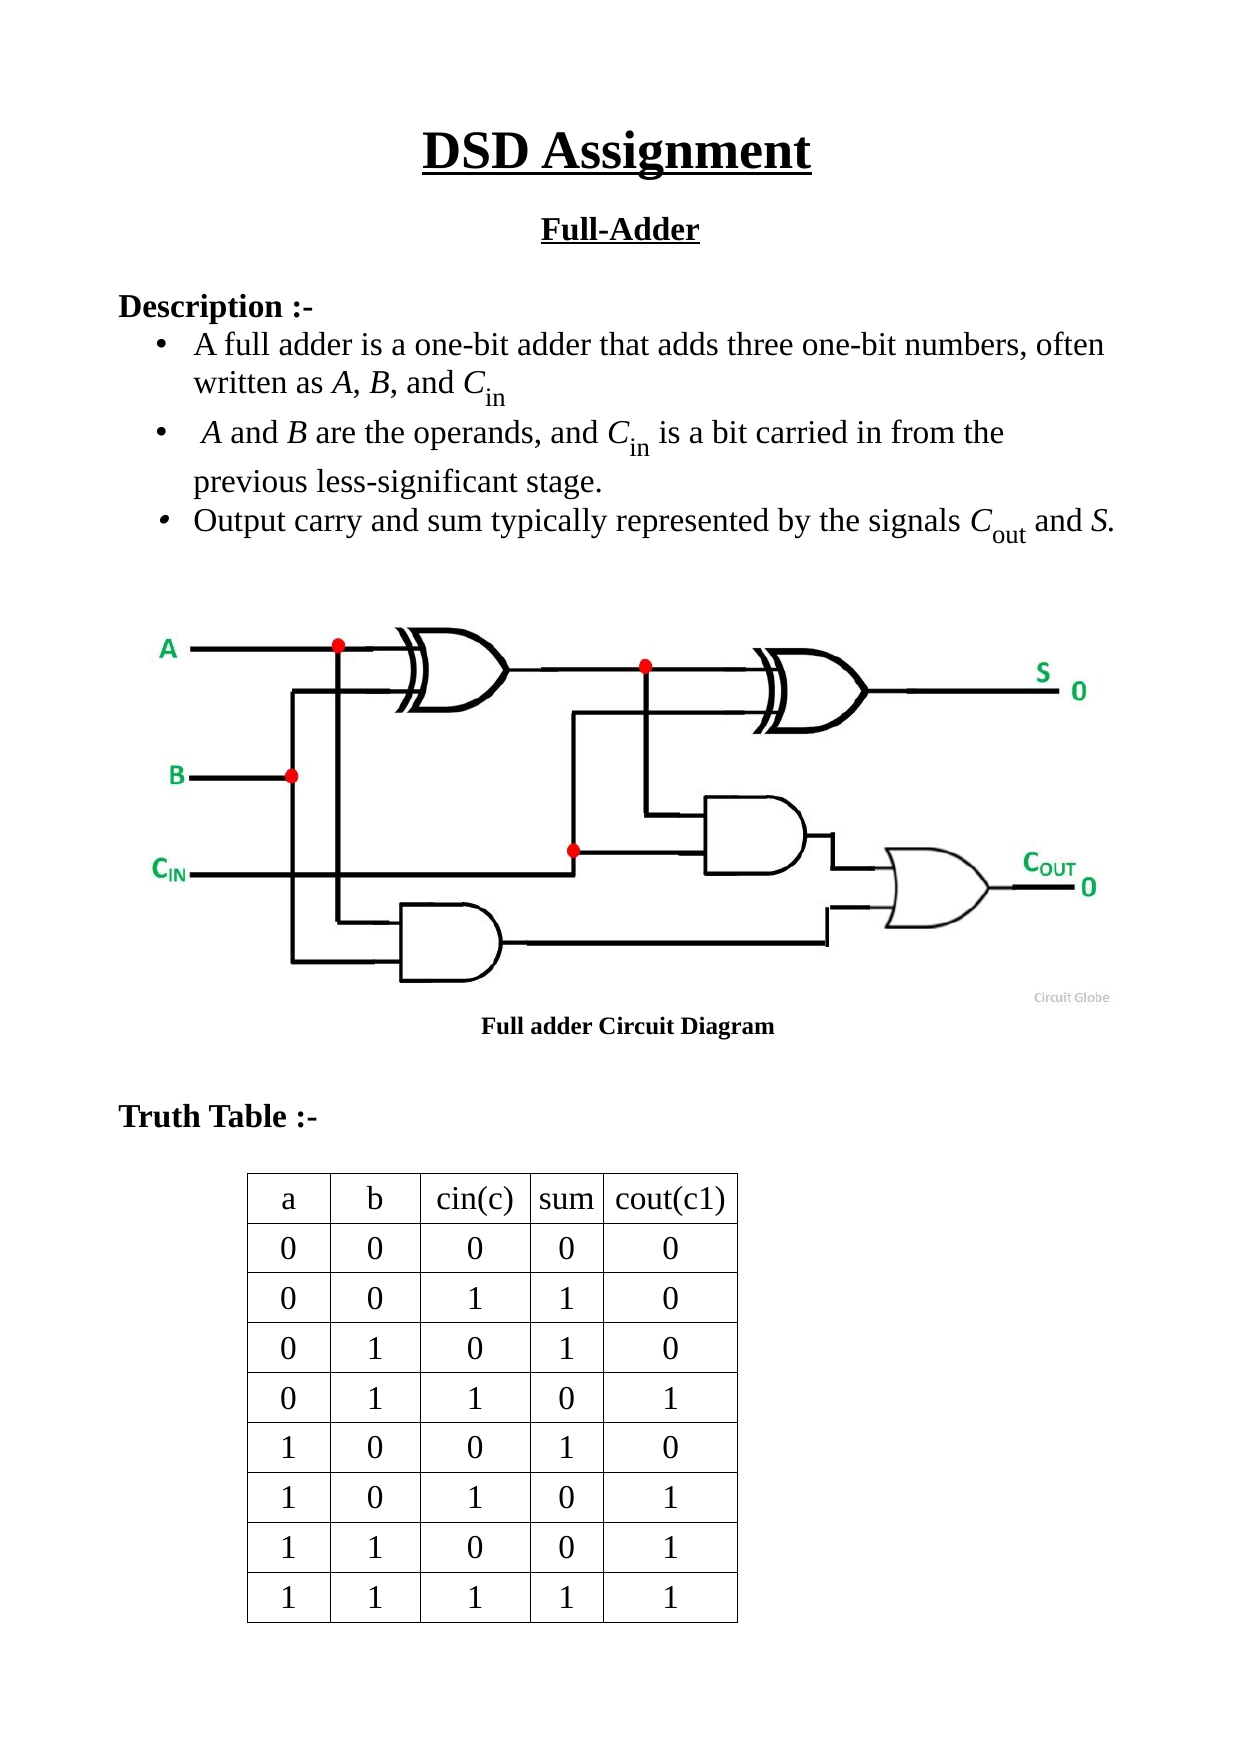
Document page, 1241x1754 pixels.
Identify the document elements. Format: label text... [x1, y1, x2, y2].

table_cell 1 [604, 1373, 737, 1422]
list Output carry and sum typically represented by the signals Cout and S. [156, 500, 1122, 549]
text Truth Table :- [118, 1096, 1122, 1134]
table_cell 1 [421, 1373, 530, 1422]
table_cell 0 [248, 1273, 330, 1322]
list A and B are the operands, and Cin is a bit carried in from the previous less-significant stage. [156, 412, 1122, 500]
table_cell 1 [331, 1573, 420, 1622]
text Full-Adder [118, 209, 1122, 247]
text DSD Assignment [118, 118, 1122, 180]
table_cell 1 [531, 1573, 603, 1622]
table_cell 1 [421, 1573, 530, 1622]
table_header sum [531, 1174, 603, 1222]
table_header cout(c1) [604, 1174, 737, 1222]
table_cell 1 [531, 1323, 603, 1372]
table_cell 0 [531, 1523, 603, 1572]
table_cell 0 [531, 1224, 603, 1272]
table_cell 0 [248, 1373, 330, 1422]
table_cell 1 [248, 1523, 330, 1572]
table_cell 1 [604, 1523, 737, 1572]
table_cell 0 [421, 1224, 530, 1272]
table_cell 1 [331, 1523, 420, 1572]
table_cell 0 [604, 1224, 737, 1272]
table_cell 1 [421, 1473, 530, 1522]
table_cell 0 [248, 1224, 330, 1272]
table_cell 1 [248, 1423, 330, 1472]
table_cell 0 [604, 1323, 737, 1372]
table_cell 1 [531, 1423, 603, 1472]
text Description :- [118, 286, 1122, 324]
table_cell 1 [248, 1473, 330, 1522]
table_cell 0 [331, 1473, 420, 1522]
table_cell 1 [604, 1573, 737, 1622]
table_header b [331, 1174, 420, 1222]
table_cell 0 [331, 1423, 420, 1472]
list A full adder is a one-bit adder that adds three one-bit numbers, often written as A, B, and Cin [156, 324, 1122, 412]
table_cell 1 [531, 1273, 603, 1322]
table_cell 0 [331, 1273, 420, 1322]
table_cell 0 [604, 1273, 737, 1322]
picture [118, 587, 1123, 1020]
table_header a [248, 1174, 330, 1222]
table_cell 0 [248, 1323, 330, 1372]
table_cell 0 [531, 1473, 603, 1522]
table_cell 0 [331, 1224, 420, 1272]
table_cell 0 [421, 1423, 530, 1472]
table_cell 1 [421, 1273, 530, 1322]
table_cell 0 [531, 1373, 603, 1422]
table_cell 1 [331, 1323, 420, 1372]
table_header cin(c) [421, 1174, 530, 1222]
table_cell 1 [604, 1473, 737, 1522]
table_cell 0 [421, 1523, 530, 1572]
table_cell 1 [331, 1373, 420, 1422]
table_cell 0 [604, 1423, 737, 1472]
table_cell 1 [248, 1573, 330, 1622]
table_cell 0 [421, 1323, 530, 1372]
